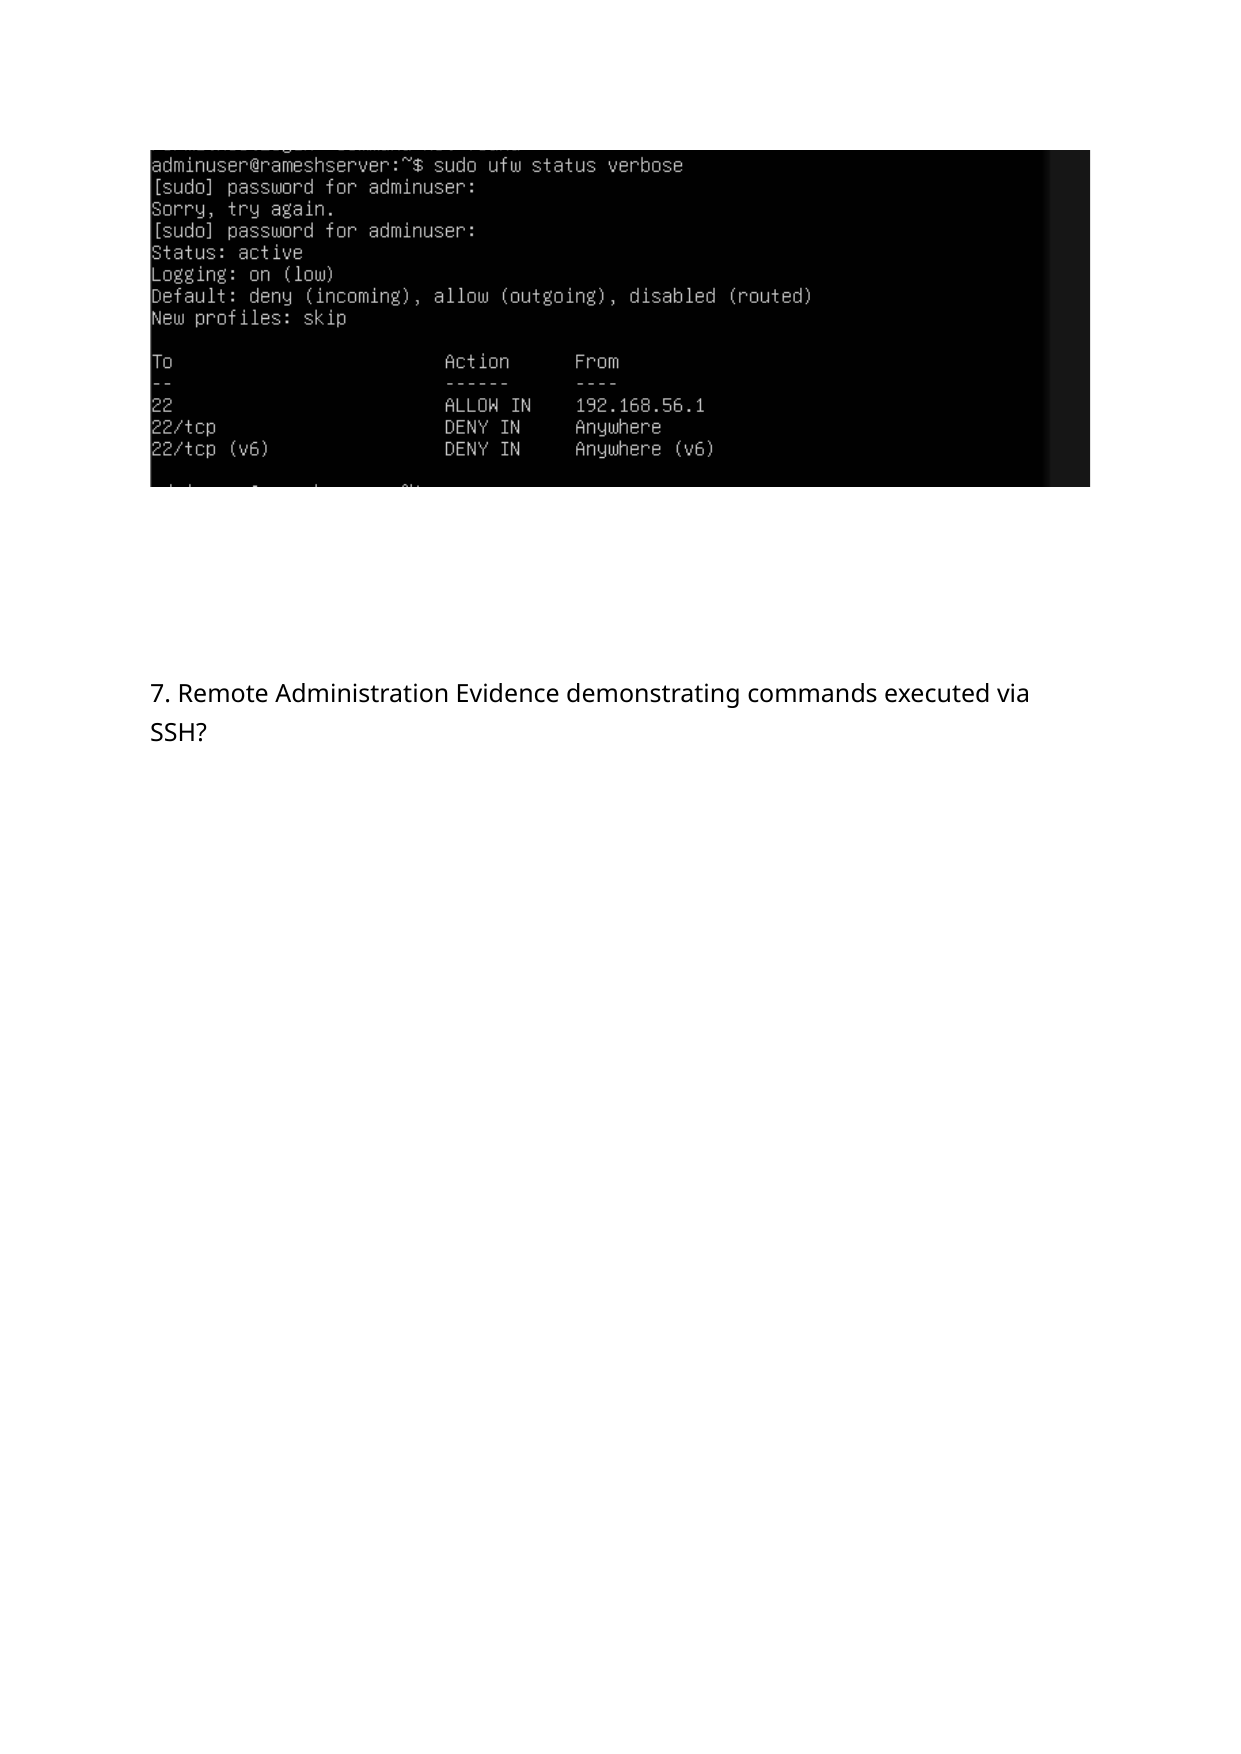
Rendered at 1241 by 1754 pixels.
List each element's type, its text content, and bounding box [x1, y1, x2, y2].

text 7. Remote Administration Evidence demonstrating commands executed via SSH? [150, 676, 1090, 749]
